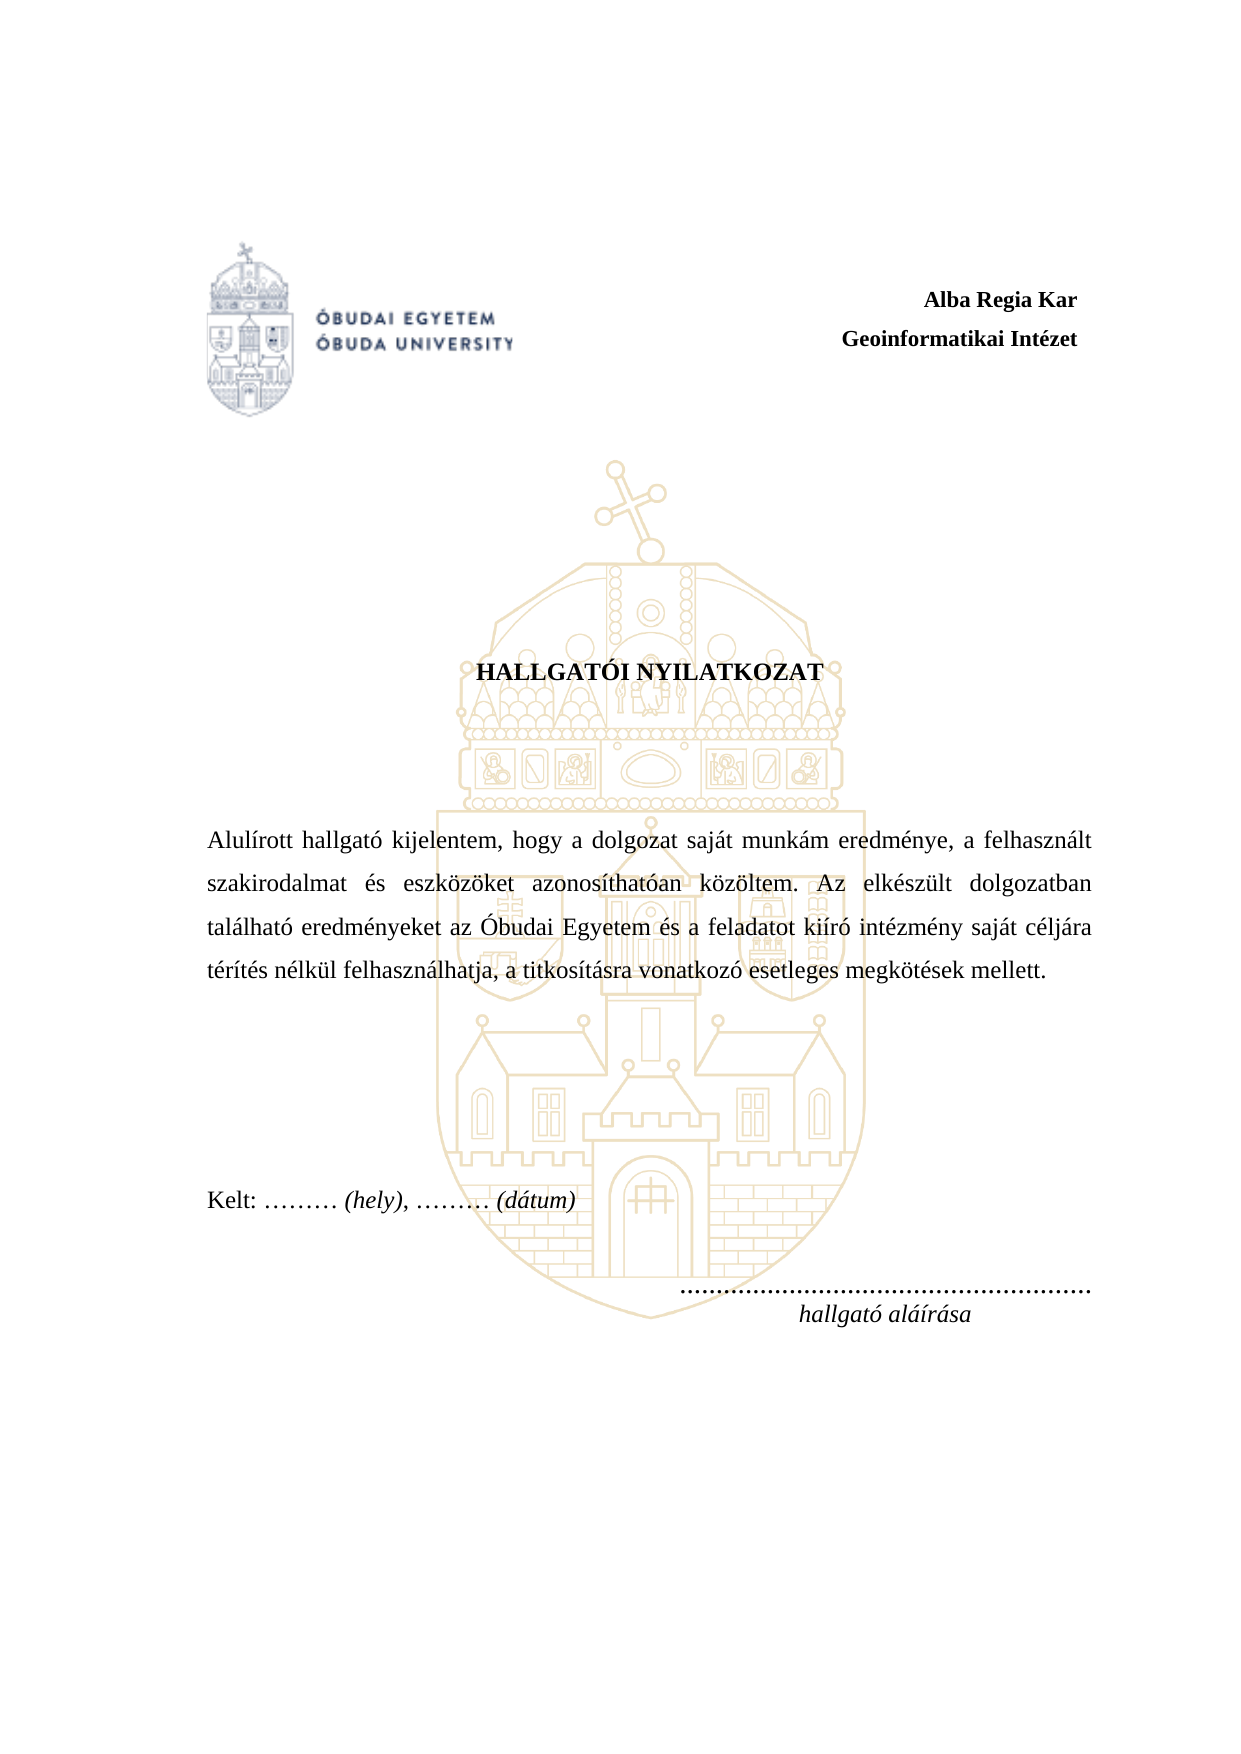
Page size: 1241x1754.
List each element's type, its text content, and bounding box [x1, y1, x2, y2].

text Alulírott hallgató kijelentem, hogy a dolgozat saját munkám eredménye, a felhasznált szakirodalmat és eszközöket azonosíthatóan közöltem. Az elkészült dolgozatban található eredményeket az Óbudai Egyetem és a feladatot kiíró intézmény saját céljára térítés nélkül felhasználhatja, a titkosításra vonatkozó esetleges megkötések mellett. [207, 825, 1092, 983]
text hallgató aláírása [207, 1299, 1092, 1328]
text Alba Regia Kar [339, 286, 1077, 313]
text Kelt: ……… (hely), ……… (dátum) [207, 1185, 1092, 1214]
text HALLGATÓI NYILATKOZAT [207, 657, 1092, 686]
picture [206, 236, 1095, 1492]
text Geoinformatikai Intézet [339, 325, 1077, 352]
